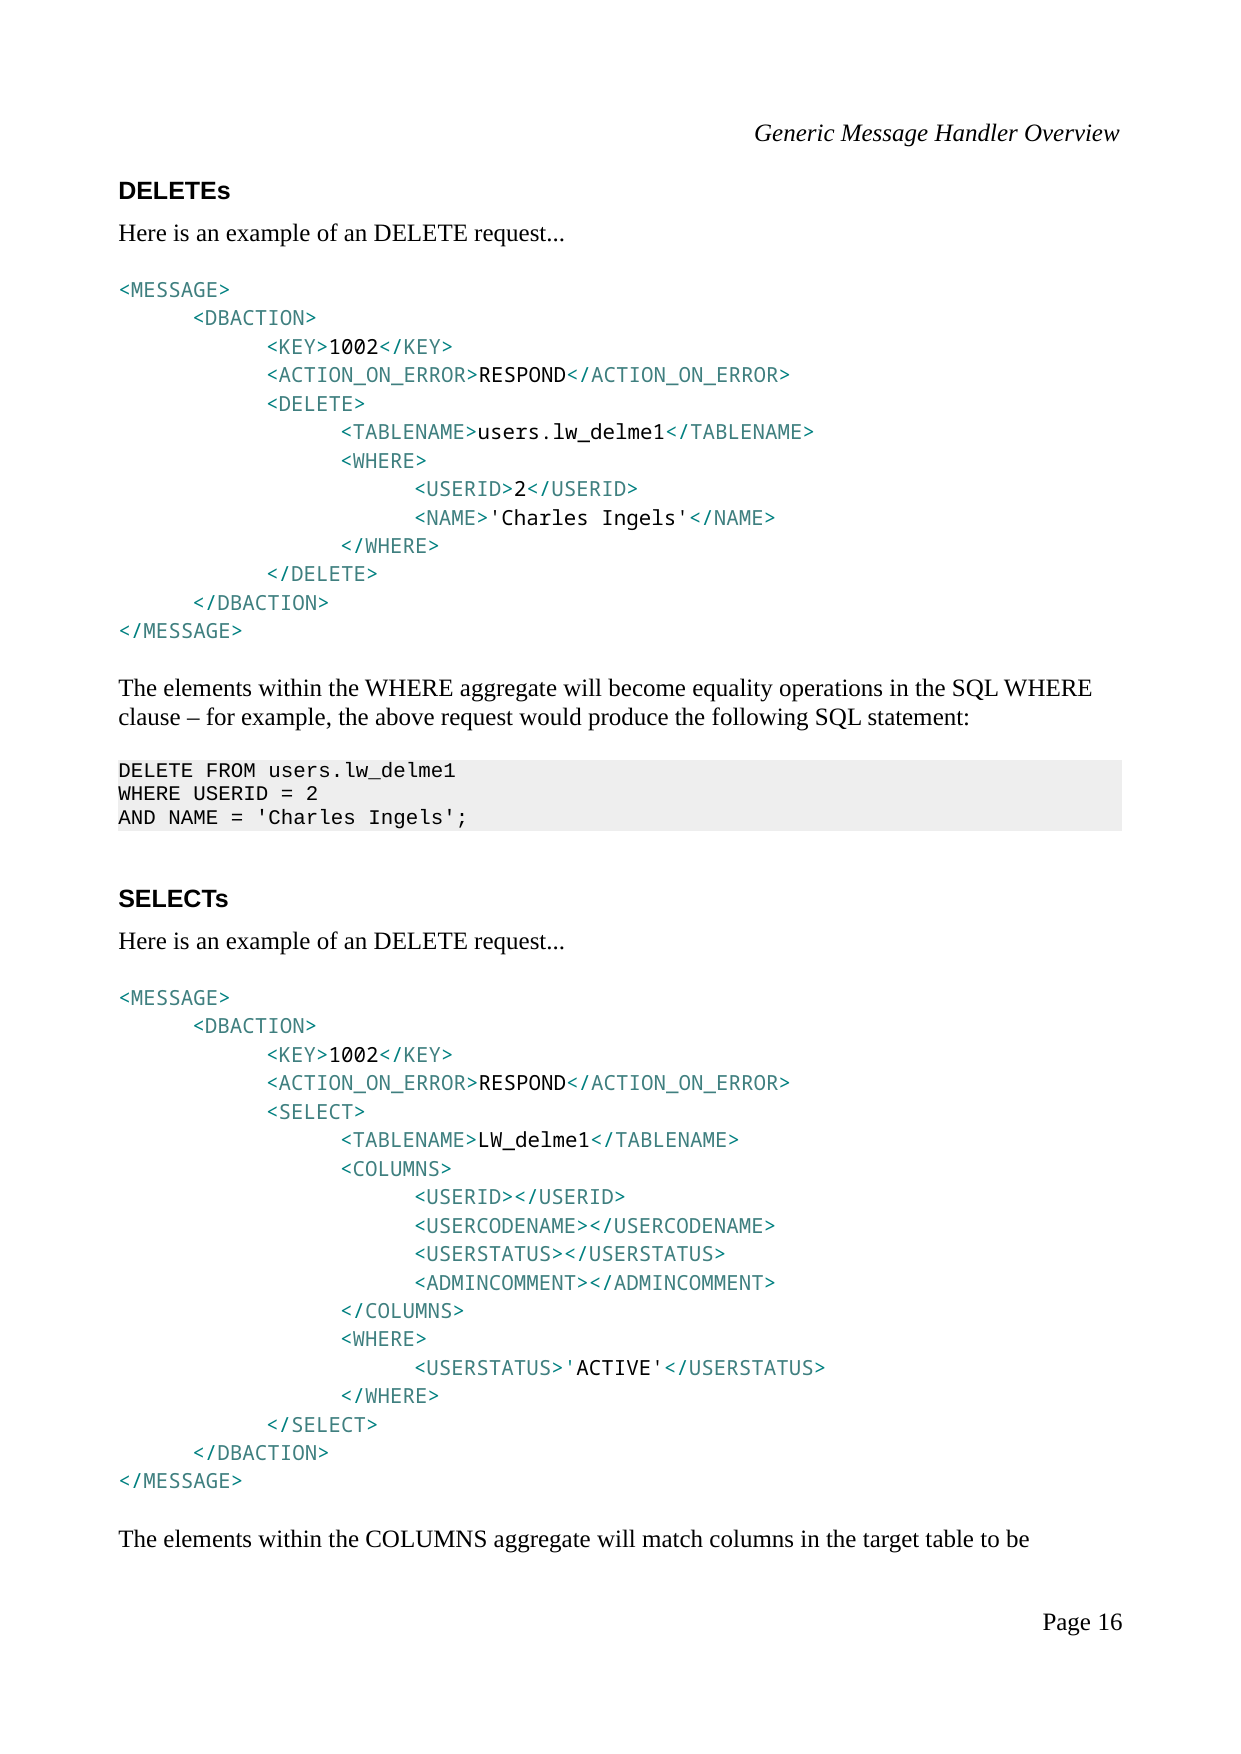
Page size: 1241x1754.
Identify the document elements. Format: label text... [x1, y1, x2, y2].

text WHERE USERID = 2 [118, 783, 1122, 807]
text </MESSAGE> [118, 616, 1122, 645]
text <USERSTATUS></USERSTATUS> [118, 1239, 1122, 1268]
text </COLUMNS> [118, 1296, 1122, 1324]
subtitle SELECTs [118, 884, 1122, 913]
text Here is an example of an DELETE request... [118, 926, 1122, 954]
text </DELETE> [118, 559, 1122, 588]
text <ACTION_ON_ERROR>RESPOND</ACTION_ON_ERROR> [118, 360, 1122, 389]
text <MESSAGE> [118, 275, 1122, 303]
text <USERID></USERID> [118, 1182, 1122, 1211]
text <USERID>2</USERID> [118, 474, 1122, 503]
text </DBACTION> [118, 1438, 1122, 1467]
text </MESSAGE> [118, 1467, 1122, 1495]
text DELETE FROM users.lw_delme1 [118, 760, 1122, 783]
text <KEY>1002</KEY> [118, 332, 1122, 360]
text The elements within the COLUMNS aggregate will match columns in the target table to be [118, 1524, 1122, 1553]
text </SELECT> [118, 1410, 1122, 1438]
text </WHERE> [118, 1381, 1122, 1410]
text <DBACTION> [118, 1012, 1122, 1040]
text <COLUMNS> [118, 1154, 1122, 1182]
text <DELETE> [118, 389, 1122, 417]
text Here is an example of an DELETE request... [118, 218, 1122, 246]
text <MESSAGE> [118, 983, 1122, 1012]
text <KEY>1002</KEY> [118, 1040, 1122, 1068]
text AND NAME = 'Charles Ingels'; [118, 807, 1122, 831]
text <WHERE> [118, 446, 1122, 474]
text <ACTION_ON_ERROR>RESPOND</ACTION_ON_ERROR> [118, 1068, 1122, 1097]
text <TABLENAME>users.lw_delme1</TABLENAME> [118, 417, 1122, 446]
text <NAME>'Charles Ingels'</NAME> [118, 503, 1122, 531]
text <WHERE> [118, 1324, 1122, 1353]
text <SELECT> [118, 1097, 1122, 1125]
text <USERSTATUS>'ACTIVE'</USERSTATUS> [118, 1353, 1122, 1381]
text <DBACTION> [118, 303, 1122, 332]
text </DBACTION> [118, 588, 1122, 616]
text </WHERE> [118, 531, 1122, 559]
text <USERCODENAME></USERCODENAME> [118, 1211, 1122, 1239]
subtitle DELETEs [118, 176, 1122, 205]
text <TABLENAME>LW_delme1</TABLENAME> [118, 1125, 1122, 1154]
text <ADMINCOMMENT></ADMINCOMMENT> [118, 1268, 1122, 1296]
text The elements within the WHERE aggregate will become equality operations in the SQL WHERE clause – for example, the above request would produce the following SQL statement: [118, 673, 1122, 731]
